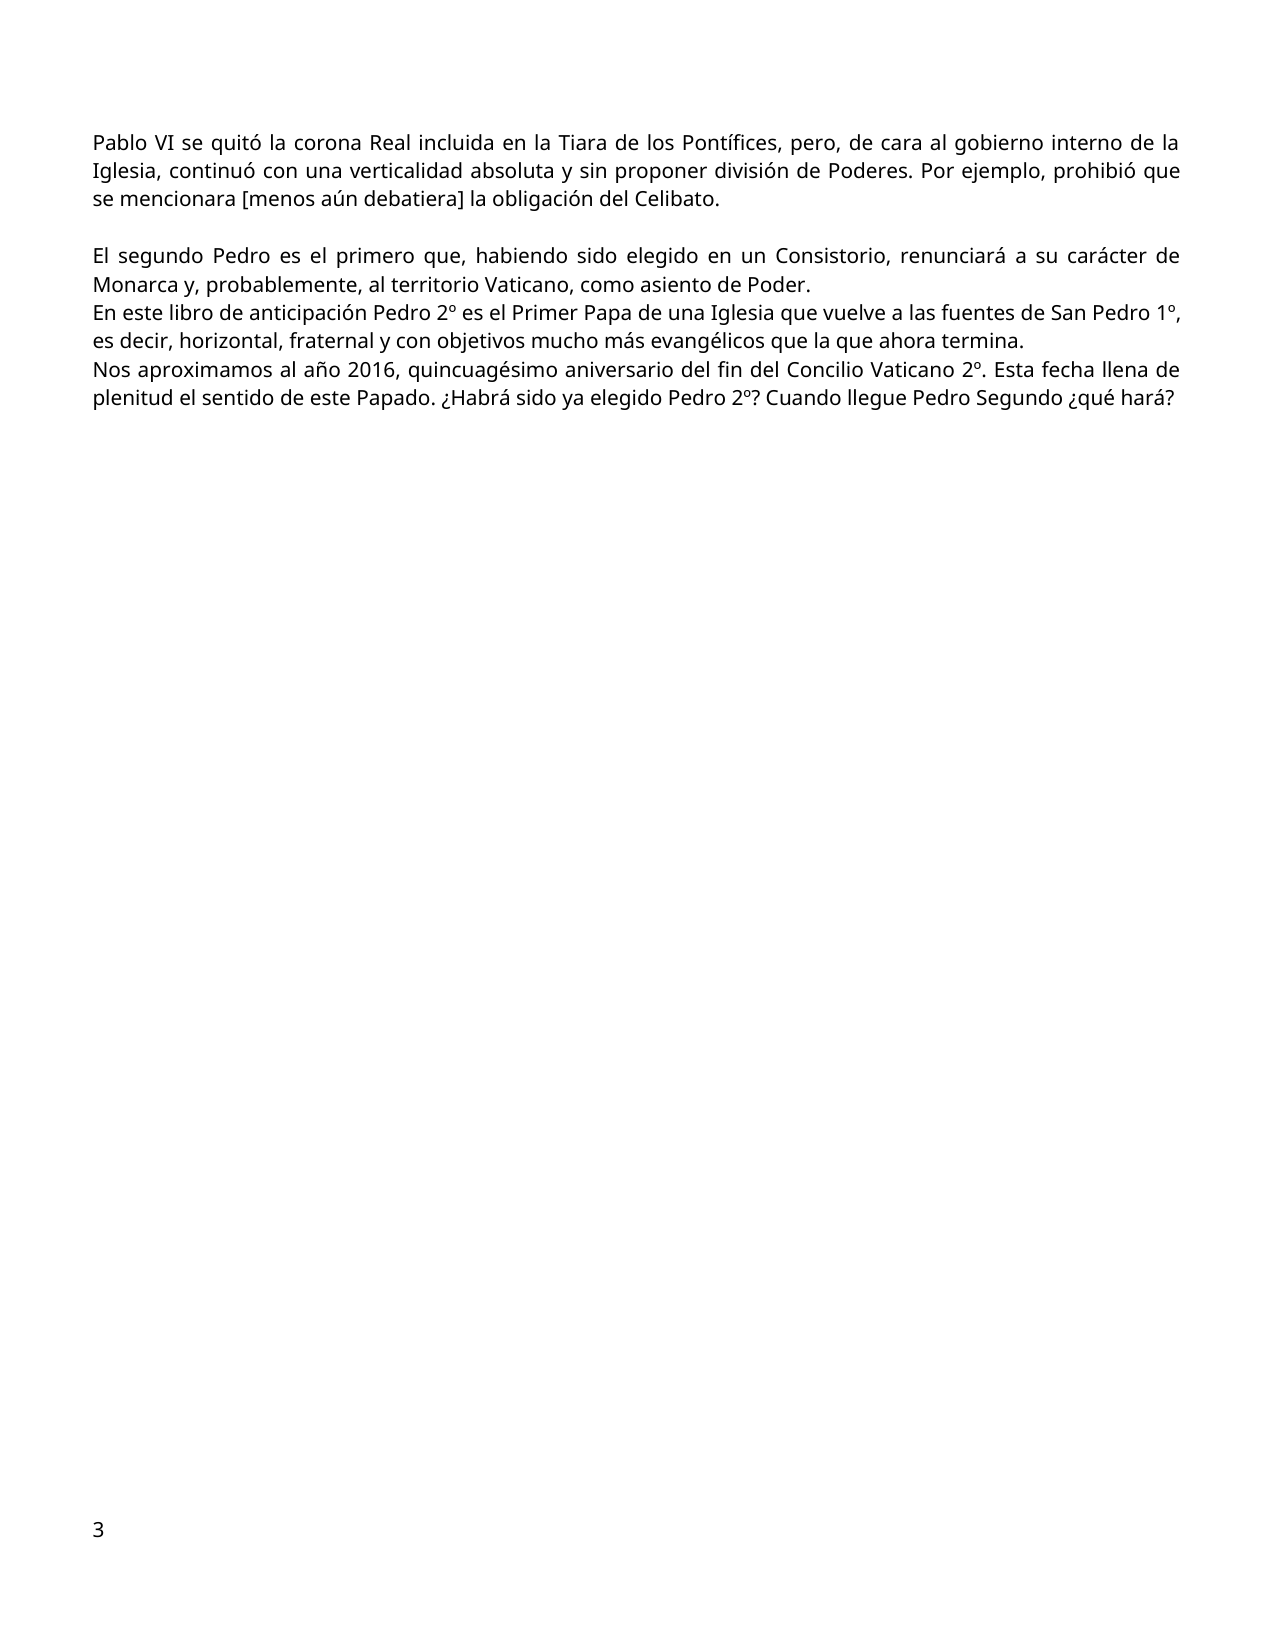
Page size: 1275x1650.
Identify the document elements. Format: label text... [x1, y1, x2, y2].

text En este libro de anticipación Pedro 2º es el Primer Papa de una Iglesia que vuelve a las fuentes de San Pedro 1º, es decir, horizontal, fraternal y con objetivos mucho más evangélicos que la que ahora termina. [92, 298, 1182, 355]
text Nos aproximamos al año 2016, quincuagésimo aniversario del fin del Concilio Vaticano 2º. Esta fecha llena de plenitud el sentido de este Papado. ¿Habrá sido ya elegido Pedro 2º? Cuando llegue Pedro Segundo ¿qué hará? [92, 355, 1182, 412]
text El segundo Pedro es el primero que, habiendo sido elegido en un Consistorio, renunciará a su carácter de Monarca y, probablemente, al territorio Vaticano, como asiento de Poder. [92, 241, 1182, 298]
text Pablo VI se quitó la corona Real incluida en la Tiara de los Pontífices, pero, de cara al gobierno interno de la Iglesia, continuó con una verticalidad absoluta y sin proponer división de Poderes. Por ejemplo, prohibió que se mencionara [menos aún debatiera] la obligación del Celibato. [92, 128, 1182, 213]
